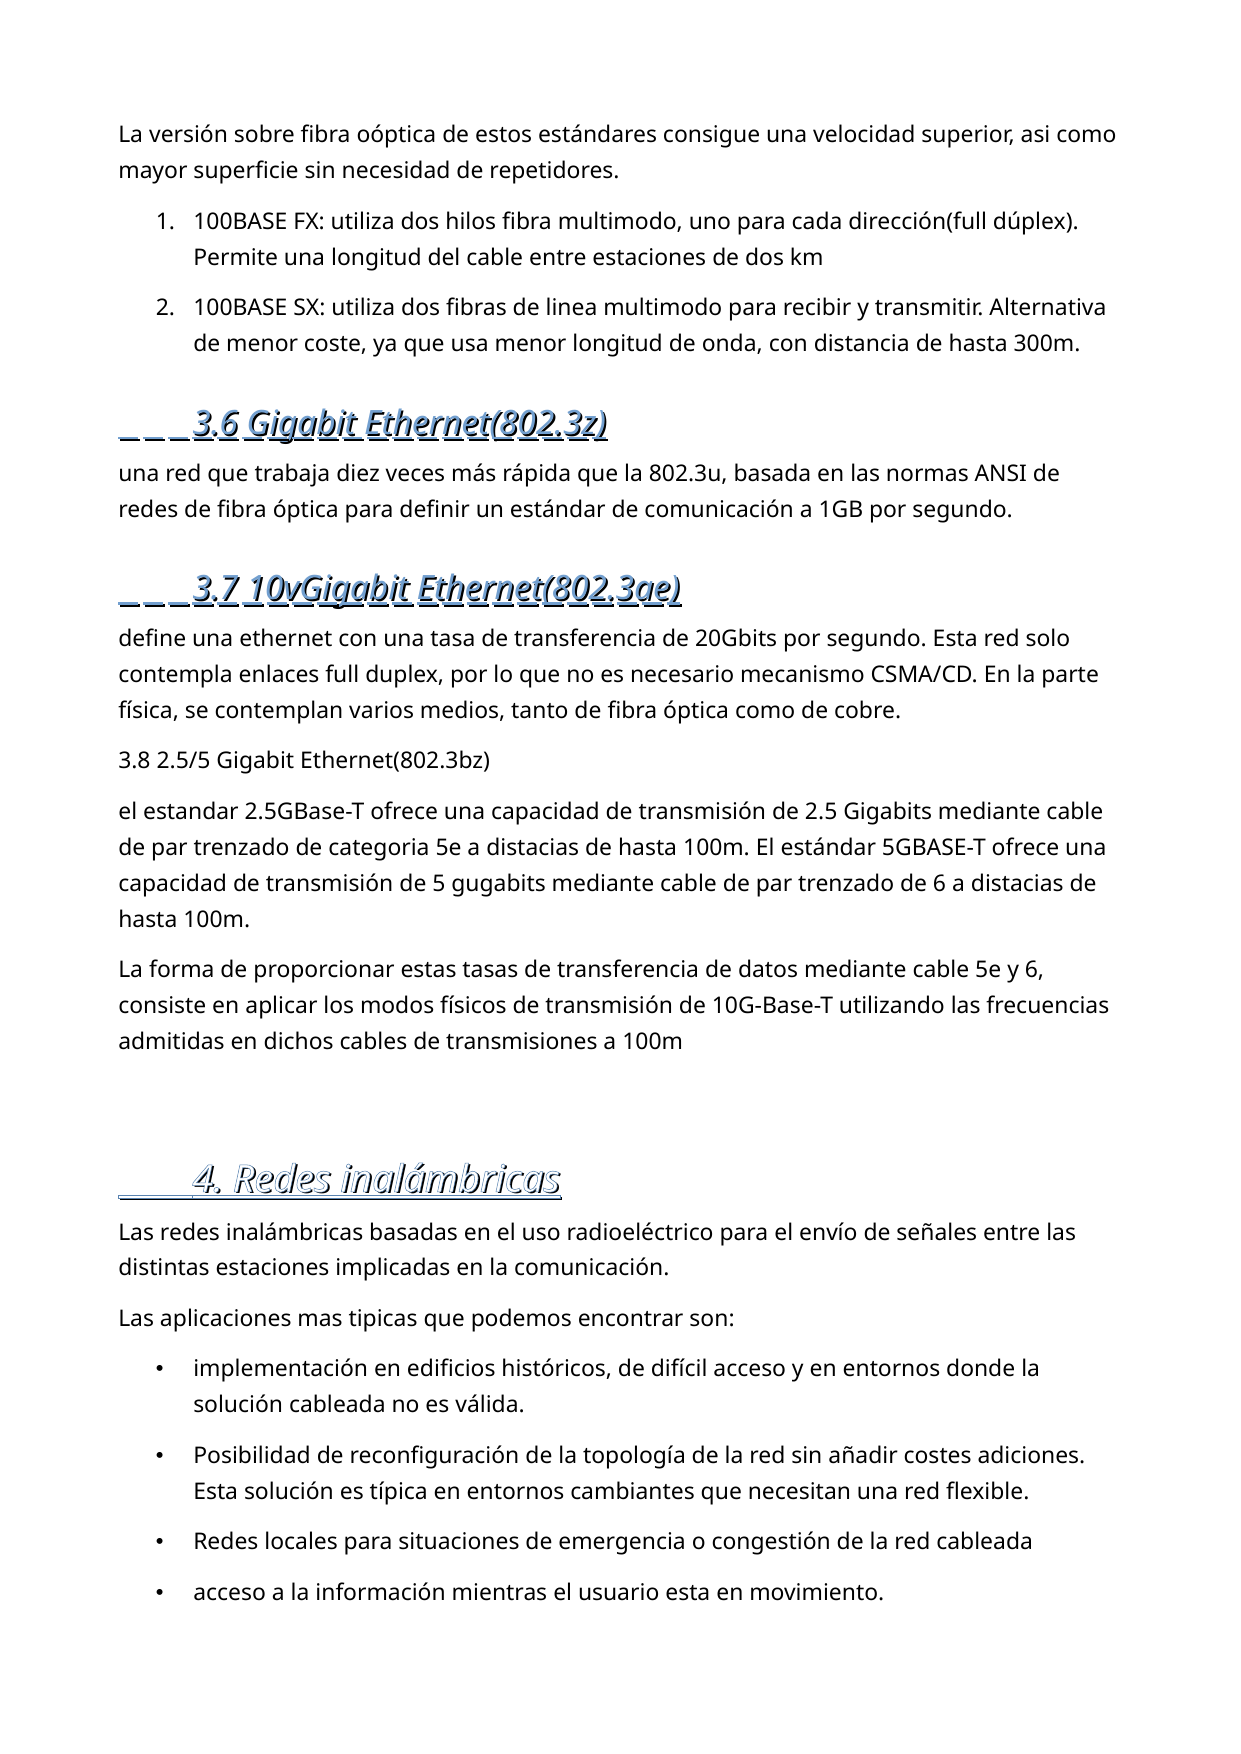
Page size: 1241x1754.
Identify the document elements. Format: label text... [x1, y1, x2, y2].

list Redes locales para situaciones de emergencia o congestión de la red cableada [156, 1525, 1122, 1557]
subtitle 3.7 10vGigabit Ethernet(802.3ae) [118, 564, 1122, 609]
text Las aplicaciones mas tipicas que podemos encontrar son: [118, 1302, 1122, 1333]
text Las redes inalámbricas basadas en el uso radioeléctrico para el envío de señales entre las distintas estaciones implicadas en la comunicación. [118, 1215, 1122, 1283]
text una red que trabaja diez veces más rápida que la 802.3u, basada en las normas ANSI de redes de fibra óptica para definir un estándar de comunicación a 1GB por segundo. [118, 457, 1122, 524]
text 3.8 2.5/5 Gigabit Ethernet(802.3bz) [118, 744, 1122, 776]
text La versión sobre fibra oóptica de estos estándares consigue una velocidad superior, asi como mayor superficie sin necesidad de repetidores. [118, 118, 1122, 185]
text el estandar 2.5GBase-T ofrece una capacidad de transmisión de 2.5 Gigabits mediante cable de par trenzado de categoria 5e a distacias de hasta 100m. El estándar 5GBASE-T ofrece una capacidad de transmisión de 5 gugabits mediante cable de par trenzado de 6 a distacias de hasta 100m. [118, 795, 1122, 934]
list implementación en edificios históricos, de difícil acceso y en entornos donde la solución cableada no es válida. [156, 1352, 1122, 1419]
subtitle 3.6 Gigabit Ethernet(802.3z) [118, 398, 1122, 444]
list 100BASE SX: utiliza dos fibras de linea multimodo para recibir y transmitir. Alternativa de menor coste, ya que usa menor longitud de onda, con distancia de hasta 300m. [156, 291, 1122, 358]
list 100BASE FX: utiliza dos hilos fibra multimodo, uno para cada dirección(full dúplex). Permite una longitud del cable entre estaciones de dos km [156, 204, 1122, 272]
list Posibilidad de reconfiguración de la topología de la red sin añadir costes adiciones. Esta solución es típica en entornos cambiantes que necesitan una red flexible. [156, 1439, 1122, 1506]
text define una ethernet con una tasa de transferencia de 20Gbits por segundo. Esta red solo contempla enlaces full duplex, por lo que no es necesario mecanismo CSMA/CD. En la parte física, se contemplan varios medios, tanto de fibra óptica como de cobre. [118, 622, 1122, 725]
subtitle 4. Redes inalámbricas [118, 1151, 1122, 1203]
list acceso a la información mientras el usuario esta en movimiento. [156, 1576, 1122, 1607]
text La forma de proporcionar estas tasas de transferencia de datos mediante cable 5e y 6, consiste en aplicar los modos físicos de transmisión de 10G-Base-T utilizando las frecuencias admitidas en dichos cables de transmisiones a 100m [118, 953, 1122, 1056]
